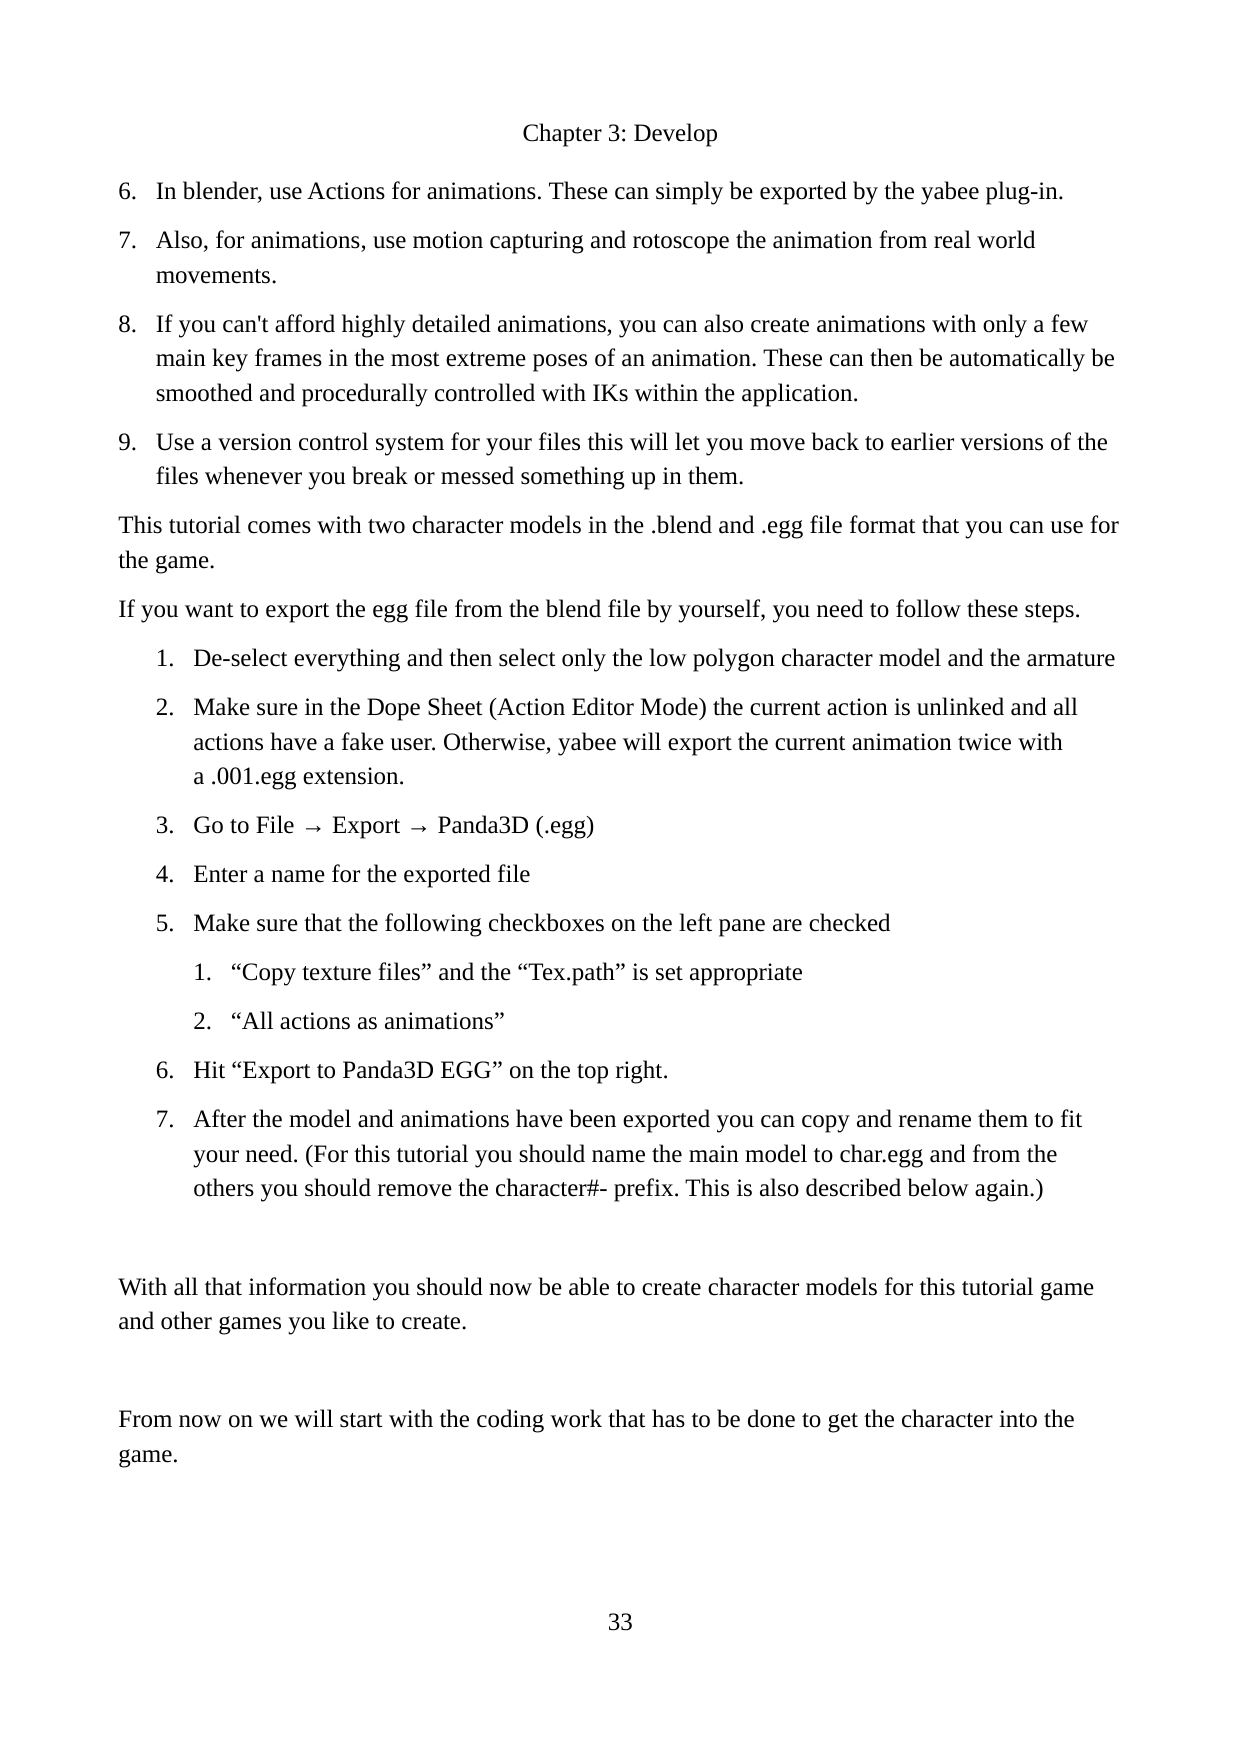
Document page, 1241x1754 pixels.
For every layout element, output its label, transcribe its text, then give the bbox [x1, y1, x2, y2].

list Make sure in the Dope Sheet (Action Editor Mode) the current action is unlinked and all actions have a fake user. Otherwise, yabee will export the current animation twice with a .001.egg extension. [156, 692, 1122, 790]
text This tutorial comes with two character models in the .blend and .egg file format that you can use for the game. [118, 511, 1122, 574]
text From now on we will start with the coding work that has to be done to get the character into the game. [118, 1404, 1122, 1467]
list If you can't afford highly detailed animations, you can also create animations with only a few main key frames in the most extreme poses of an animation. These can then be automatically be smoothed and procedurally controlled with IKs within the application. [118, 309, 1122, 407]
list In blender, use Actions for animations. These can simply be exported by the yabee plug-in. [118, 176, 1122, 205]
list “Copy texture files” and the “Tex.path” is set appropriate [193, 957, 1122, 986]
text With all that information you should now be able to create character models for this tutorial game and other games you like to create. [118, 1272, 1122, 1335]
list De-select everything and then select only the low polygon character model and the armature [156, 643, 1122, 672]
list “All actions as animations” [193, 1006, 1122, 1035]
list Use a version control system for your files this will let you move back to earlier versions of the files whenever you break or messed something up in them. [118, 427, 1122, 490]
text If you want to export the egg file from the blend file by yourself, you need to follow these steps. [118, 594, 1122, 623]
list Enter a name for the exported file [156, 859, 1122, 888]
list Make sure that the following checkboxes on the left pane are checked [156, 908, 1122, 937]
list Hit “Export to Panda3D EGG” on the top right. [156, 1056, 1122, 1084]
list Go to File → Export → Panda3D (.egg) [156, 810, 1122, 839]
list After the model and animations have been exported you can copy and rename them to fit your need. (For this tutorial you should name the main model to char.egg and from the others you should remove the character#- prefix. This is also described below again.) [156, 1104, 1122, 1202]
list Also, for animations, use motion capturing and rotoscope the animation from real world movements. [118, 225, 1122, 289]
